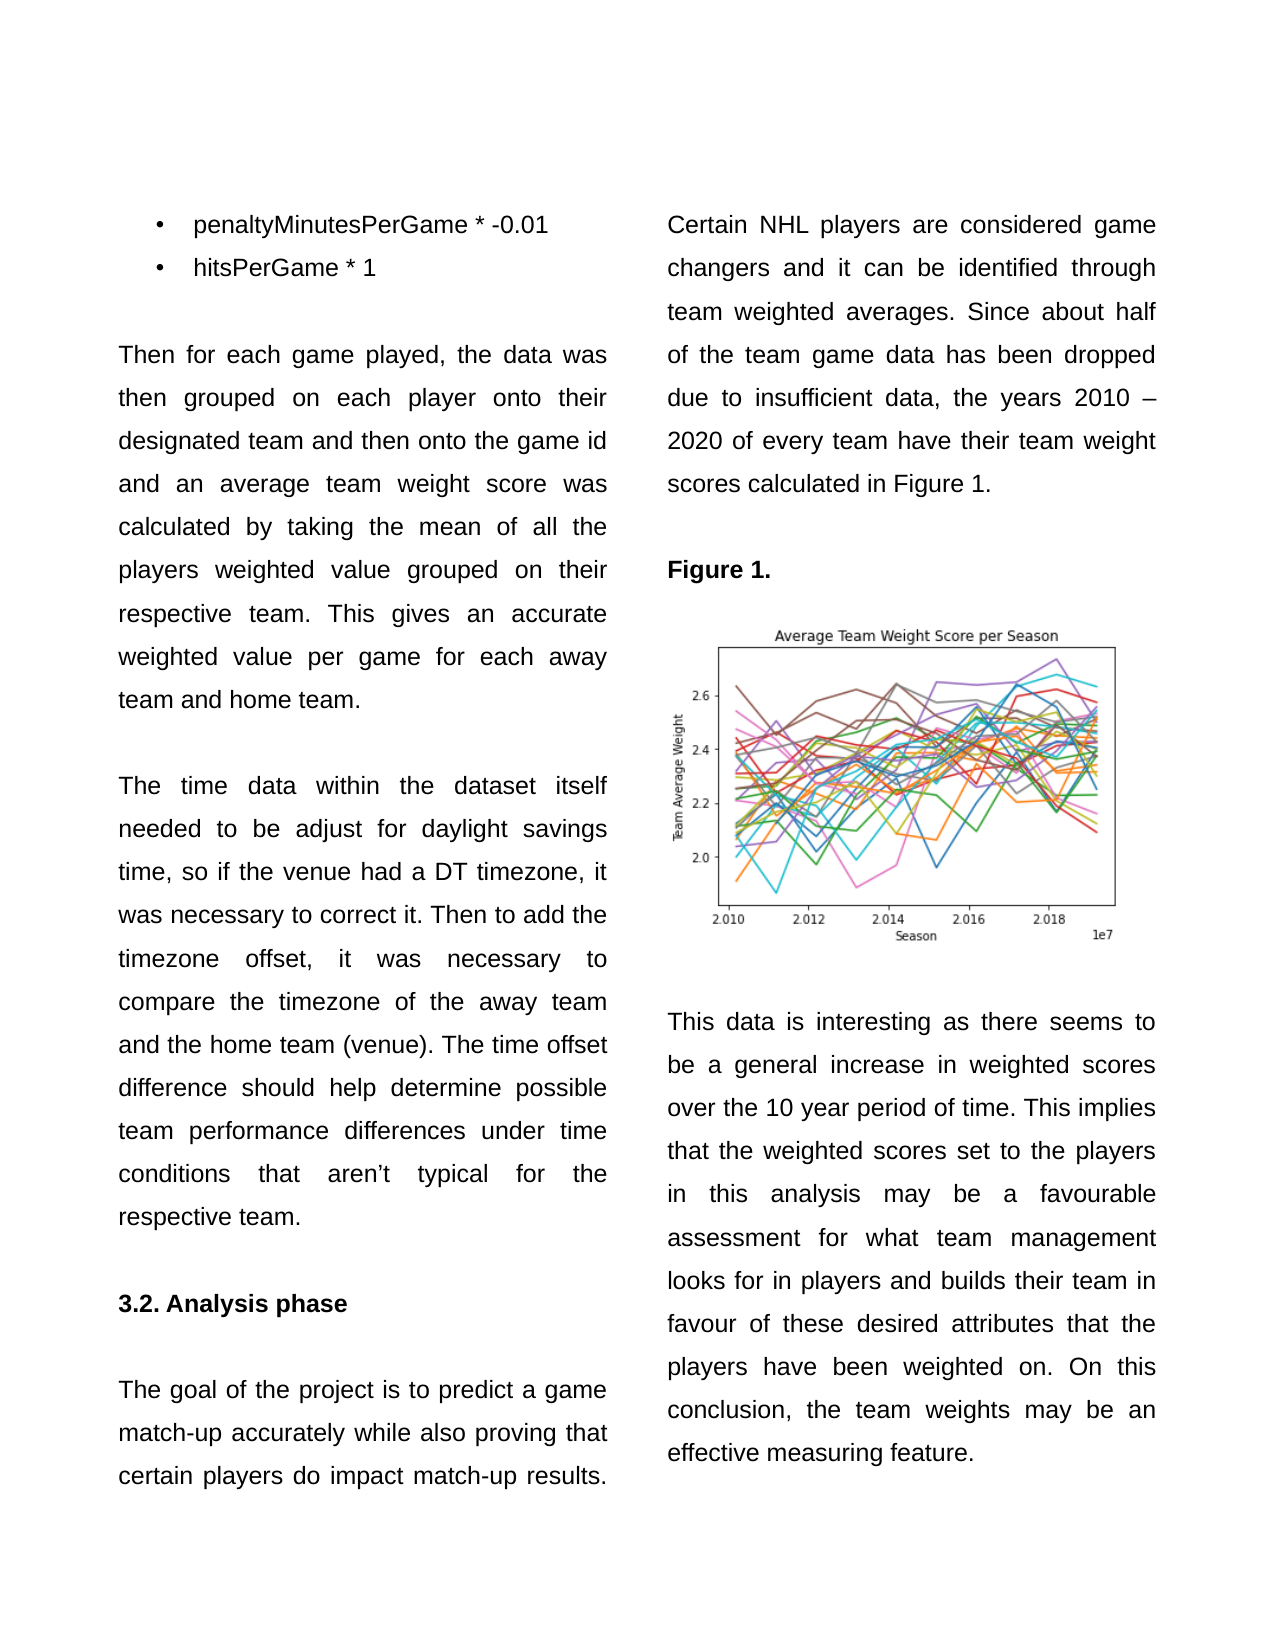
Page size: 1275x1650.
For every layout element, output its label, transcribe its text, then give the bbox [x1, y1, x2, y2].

list hitsPerGame * 1 [156, 253, 608, 282]
text The time data within the dataset itself needed to be adjust for daylight savings time, so if the venue had a DT timezone, it was necessary to correct it. Then to add the timezone offset, it was necessary to compare the timezone of the away team and the home team (venue). The time offset difference should help determine possible team performance differences under time conditions that aren’t typical for the respective team. [118, 771, 608, 1231]
list penaltyMinutesPerGame * -0.01 [156, 210, 608, 239]
text The goal of the project is to predict a game match-up accurately while also proving that certain players do impact match-up results. [118, 1375, 608, 1490]
text Then for each game played, the data was then grouped on each player onto their designated team and then onto the game id and an average team weight score was calculated by taking the mean of all the players weighted value grouped on their respective team. This gives an accurate weighted value per game for each away team and home team. [118, 340, 608, 713]
text Figure 1. [667, 555, 1157, 584]
text 3.2. Analysis phase [118, 1288, 608, 1317]
picture [667, 621, 1123, 950]
text Certain NHL players are considered game changers and it can be identified through team weighted averages. Since about half of the team game data has been dropped due to insufficient data, the years 2010 – 2020 of every team have their team weight scores calculated in Figure 1. [667, 210, 1157, 498]
text This data is interesting as there seems to be a general increase in weighted scores over the 10 year period of time. This implies that the weighted scores set to the players in this analysis may be a favourable assessment for what team management looks for in players and builds their team in favour of these desired attributes that the players have been weighted on. On this conclusion, the team weights may be an effective measuring feature. [667, 1007, 1157, 1467]
